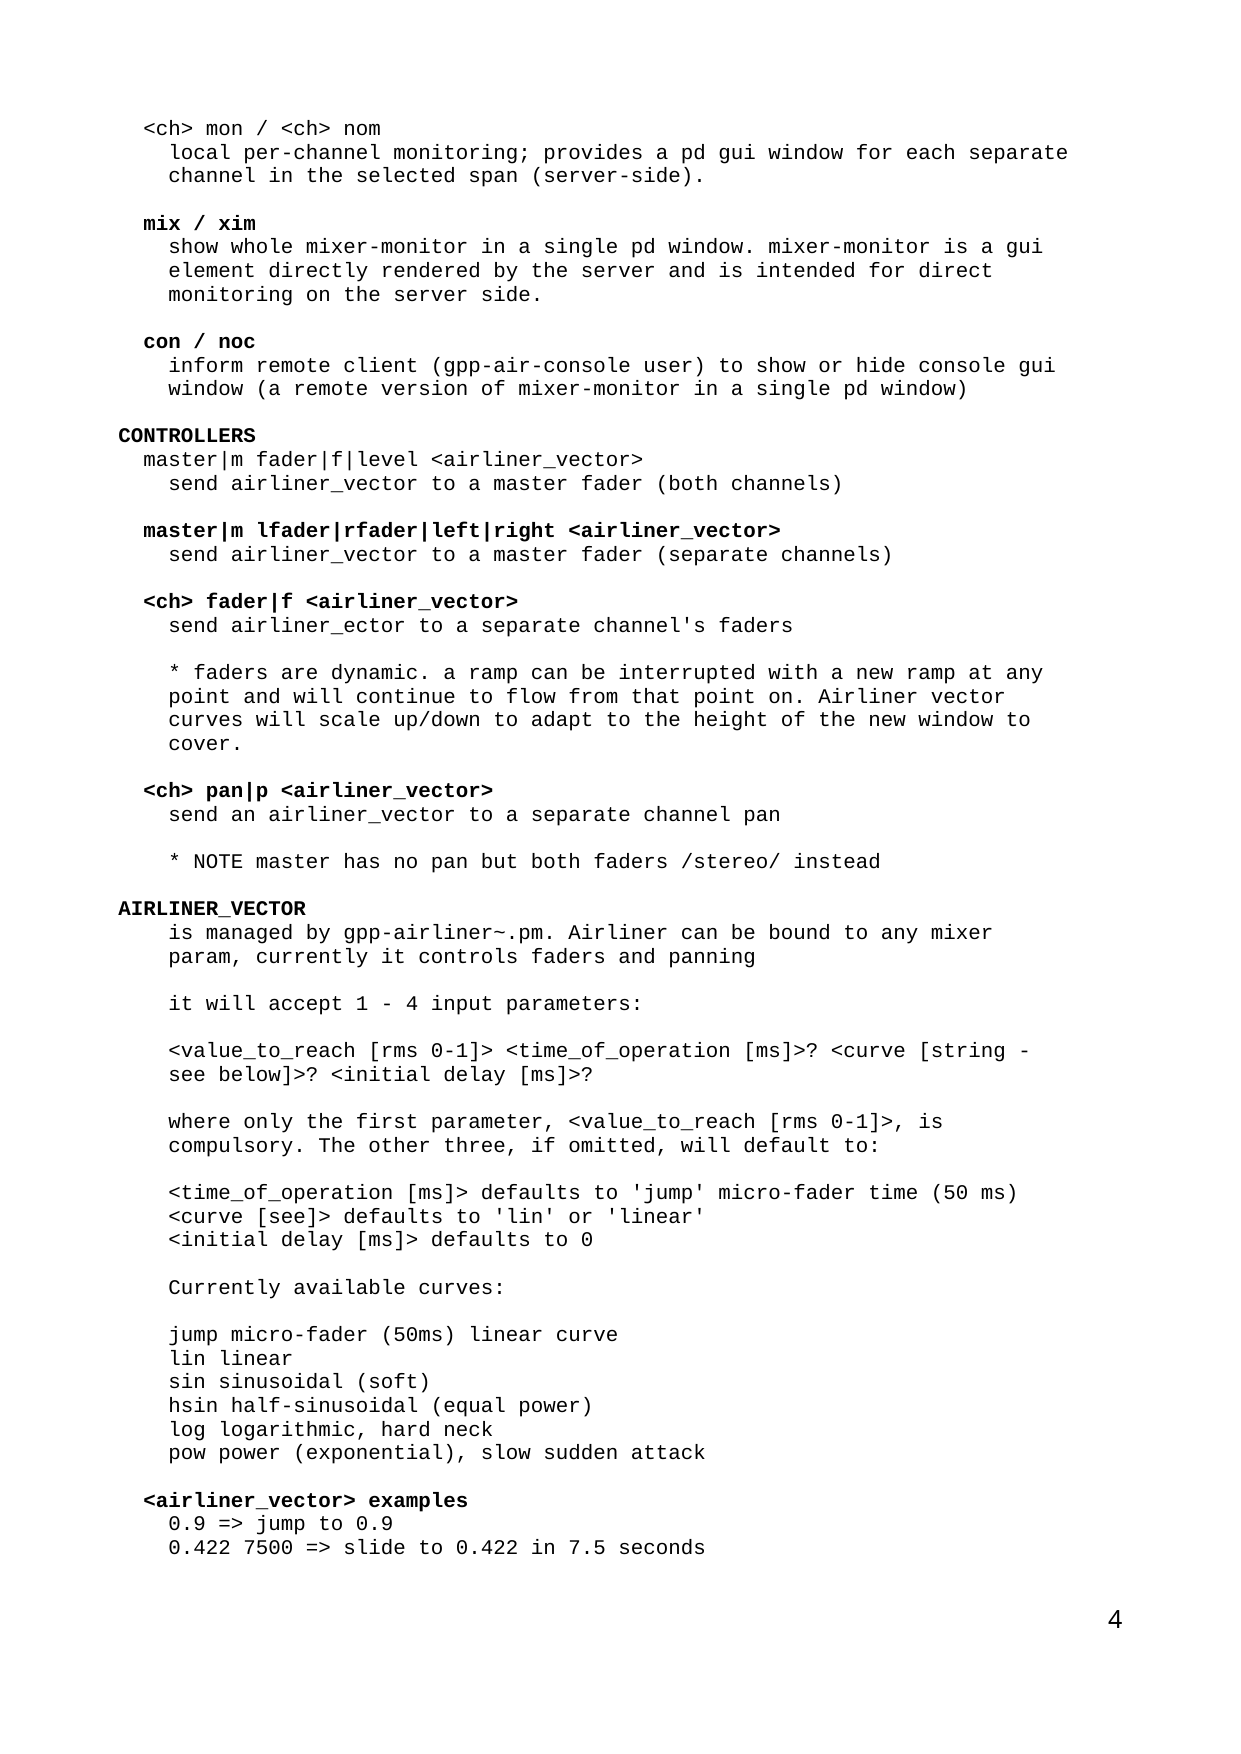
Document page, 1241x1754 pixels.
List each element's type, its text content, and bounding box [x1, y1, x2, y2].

text pow power (exponential), slow sudden attack [118, 1442, 1122, 1466]
text it will accept 1 - 4 input parameters: [118, 993, 1122, 1017]
text master|m fader|f|level <airliner_vector> [118, 449, 1122, 473]
text CONTROLLERS [118, 426, 1122, 449]
text mix / xim [118, 213, 1122, 236]
text window (a remote version of mixer-monitor in a single pd window) [118, 378, 1122, 402]
text show whole mixer-monitor in a single pd window. mixer-monitor is a gui [118, 236, 1122, 260]
text * NOTE master has no pan but both faders /stereo/ instead [118, 851, 1122, 875]
text inform remote client (gpp-air-console user) to show or hide console gui [118, 354, 1122, 378]
text 0.422 7500 => slide to 0.422 in 7.5 seconds [118, 1537, 1122, 1561]
text compulsory. The other three, if omitted, will default to: [118, 1135, 1122, 1158]
text * faders are dynamic. a ramp can be interrupted with a new ramp at any [118, 662, 1122, 686]
text see below]>? <initial delay [ms]>? [118, 1064, 1122, 1088]
text <curve [see]> defaults to 'lin' or 'linear' [118, 1206, 1122, 1229]
text send airliner_ector to a separate channel's faders [118, 615, 1122, 638]
text channel in the selected span (server-side). [118, 165, 1122, 189]
text Currently available curves: [118, 1277, 1122, 1300]
text AIRLINER_VECTOR [118, 898, 1122, 922]
text element directly rendered by the server and is intended for direct [118, 260, 1122, 284]
text lin linear [118, 1348, 1122, 1371]
text <airliner_vector> examples [118, 1489, 1122, 1513]
text param, currently it controls faders and panning [118, 946, 1122, 969]
text <time_of_operation [ms]> defaults to 'jump' micro-fader time (50 ms) [118, 1182, 1122, 1206]
text <ch> fader|f <airliner_vector> [118, 591, 1122, 615]
text send airliner_vector to a master fader (separate channels) [118, 544, 1122, 567]
text where only the first parameter, <value_to_reach [rms 0-1]>, is [118, 1111, 1122, 1135]
text sin sinusoidal (soft) [118, 1371, 1122, 1395]
text hsin half-sinusoidal (equal power) [118, 1395, 1122, 1419]
text jump micro-fader (50ms) linear curve [118, 1324, 1122, 1348]
text cover. [118, 733, 1122, 757]
text <ch> mon / <ch> nom [118, 118, 1122, 142]
text <value_to_reach [rms 0-1]> <time_of_operation [ms]>? <curve [string - [118, 1040, 1122, 1064]
text send an airliner_vector to a separate channel pan [118, 804, 1122, 827]
text con / noc [118, 331, 1122, 354]
text master|m lfader|rfader|left|right <airliner_vector> [118, 520, 1122, 544]
text is managed by gpp-airliner~.pm. Airliner can be bound to any mixer [118, 922, 1122, 946]
text log logarithmic, hard neck [118, 1419, 1122, 1442]
text send airliner_vector to a master fader (both channels) [118, 473, 1122, 496]
text local per-channel monitoring; provides a pd gui window for each separate [118, 142, 1122, 165]
text <ch> pan|p <airliner_vector> [118, 780, 1122, 804]
text monitoring on the server side. [118, 284, 1122, 307]
text 0.9 => jump to 0.9 [118, 1513, 1122, 1537]
text point and will continue to flow from that point on. Airliner vector [118, 686, 1122, 709]
text curves will scale up/down to adapt to the height of the new window to [118, 709, 1122, 733]
text <initial delay [ms]> defaults to 0 [118, 1229, 1122, 1253]
